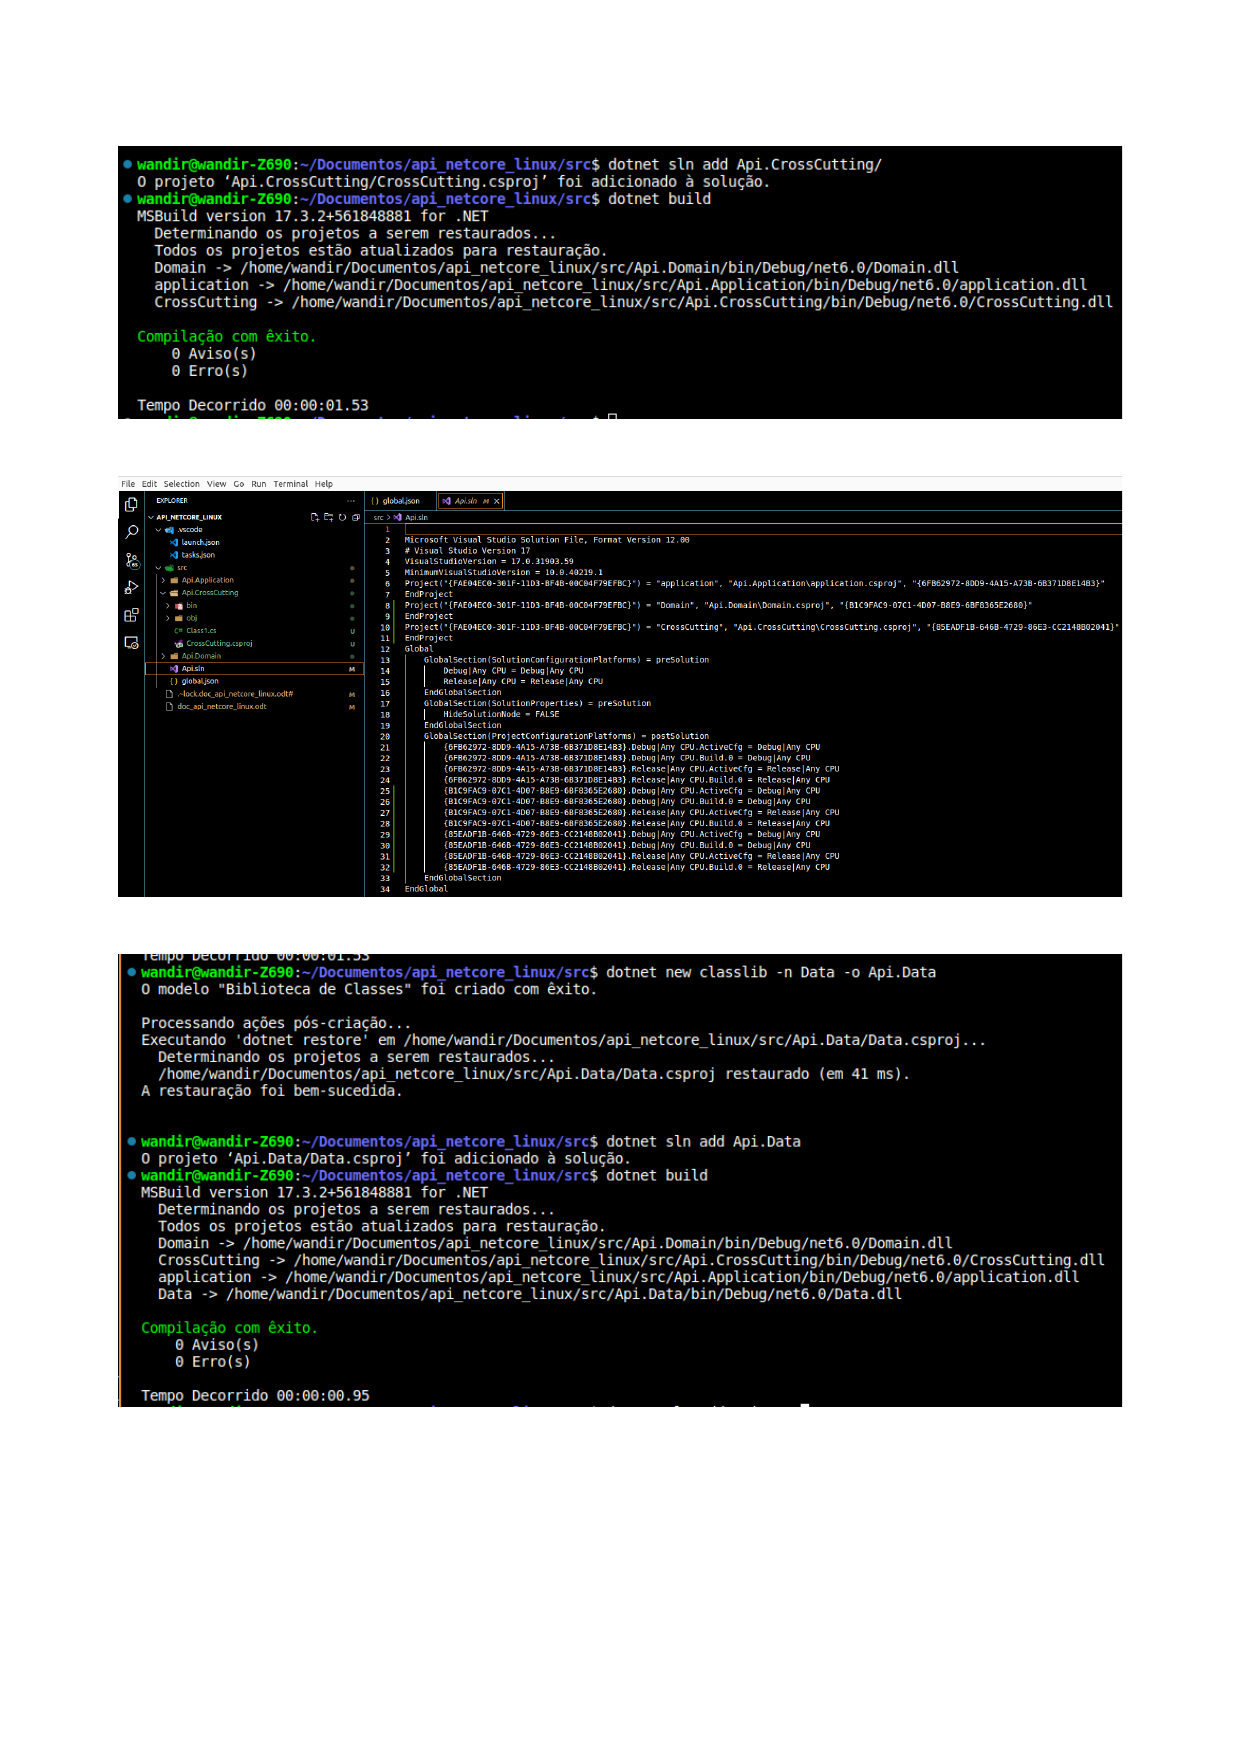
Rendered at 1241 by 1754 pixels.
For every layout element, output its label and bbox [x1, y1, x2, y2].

picture [118, 476, 1123, 897]
picture [118, 954, 1123, 1407]
picture [118, 146, 1123, 419]
